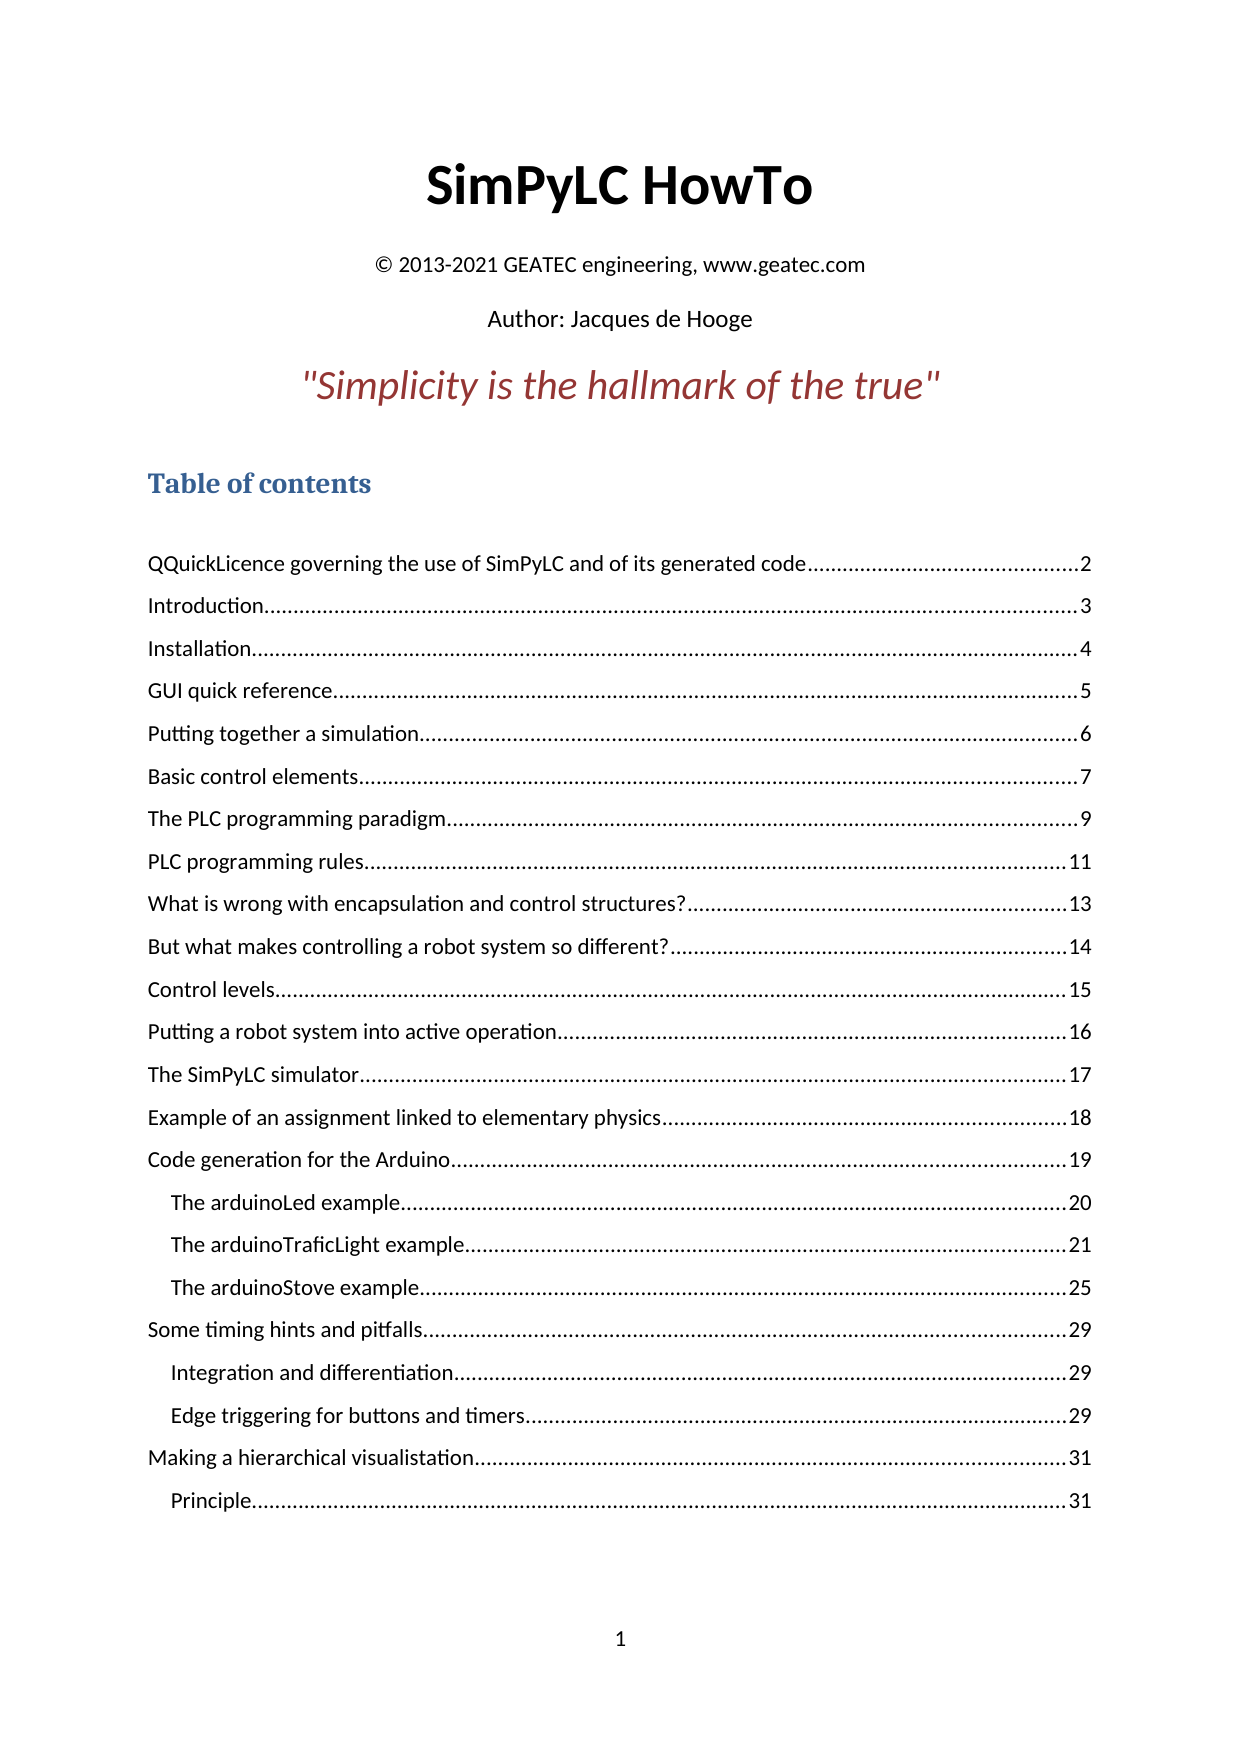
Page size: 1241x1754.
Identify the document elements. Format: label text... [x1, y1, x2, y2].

text Some timing hints and pitfalls 29 [148, 1316, 1093, 1344]
text The PLC programming paradigm 9 [148, 804, 1093, 832]
text Integration and differentiation 29 [171, 1358, 1093, 1386]
text © 2013-2021 GEATEC engineering, www.geatec.com [148, 250, 1093, 278]
text What is wrong with encapsulation and control structures? 13 [148, 889, 1093, 918]
text SimPyLC HowTo [148, 148, 1093, 219]
text Putting a robot system into active operation 16 [148, 1017, 1093, 1045]
text PLC programming rules 11 [148, 847, 1093, 875]
text Installation 4 [148, 634, 1093, 662]
text GUI quick reference 5 [148, 677, 1093, 704]
text "Simplicity is the hallmark of the true" [148, 359, 1093, 410]
text Author: Jacques de Hooge [148, 303, 1093, 334]
text Introduction 3 [148, 591, 1093, 619]
text Putting together a simulation 6 [148, 719, 1093, 747]
text Principle 31 [171, 1486, 1093, 1514]
text Control levels 15 [148, 975, 1093, 1003]
text Code generation for the Arduino 19 [148, 1145, 1093, 1173]
text The arduinoStove example 25 [171, 1273, 1093, 1301]
text The SimPyLC simulator 17 [148, 1060, 1093, 1088]
text Edge triggering for buttons and timers 29 [171, 1401, 1093, 1429]
text Example of an assignment linked to elementary physics 18 [148, 1103, 1093, 1131]
text The arduinoTraficLight example 21 [171, 1230, 1093, 1258]
text Basic control elements 7 [148, 762, 1093, 790]
text Making a hierarchical visualistation 31 [148, 1443, 1093, 1471]
text The arduinoLed example 20 [171, 1188, 1093, 1216]
text But what makes controlling a robot system so different? 14 [148, 932, 1093, 960]
subtitle Table of contents [148, 468, 1093, 501]
text QQuickLicence governing the use of SimPyLC and of its generated code 2 [148, 549, 1093, 577]
